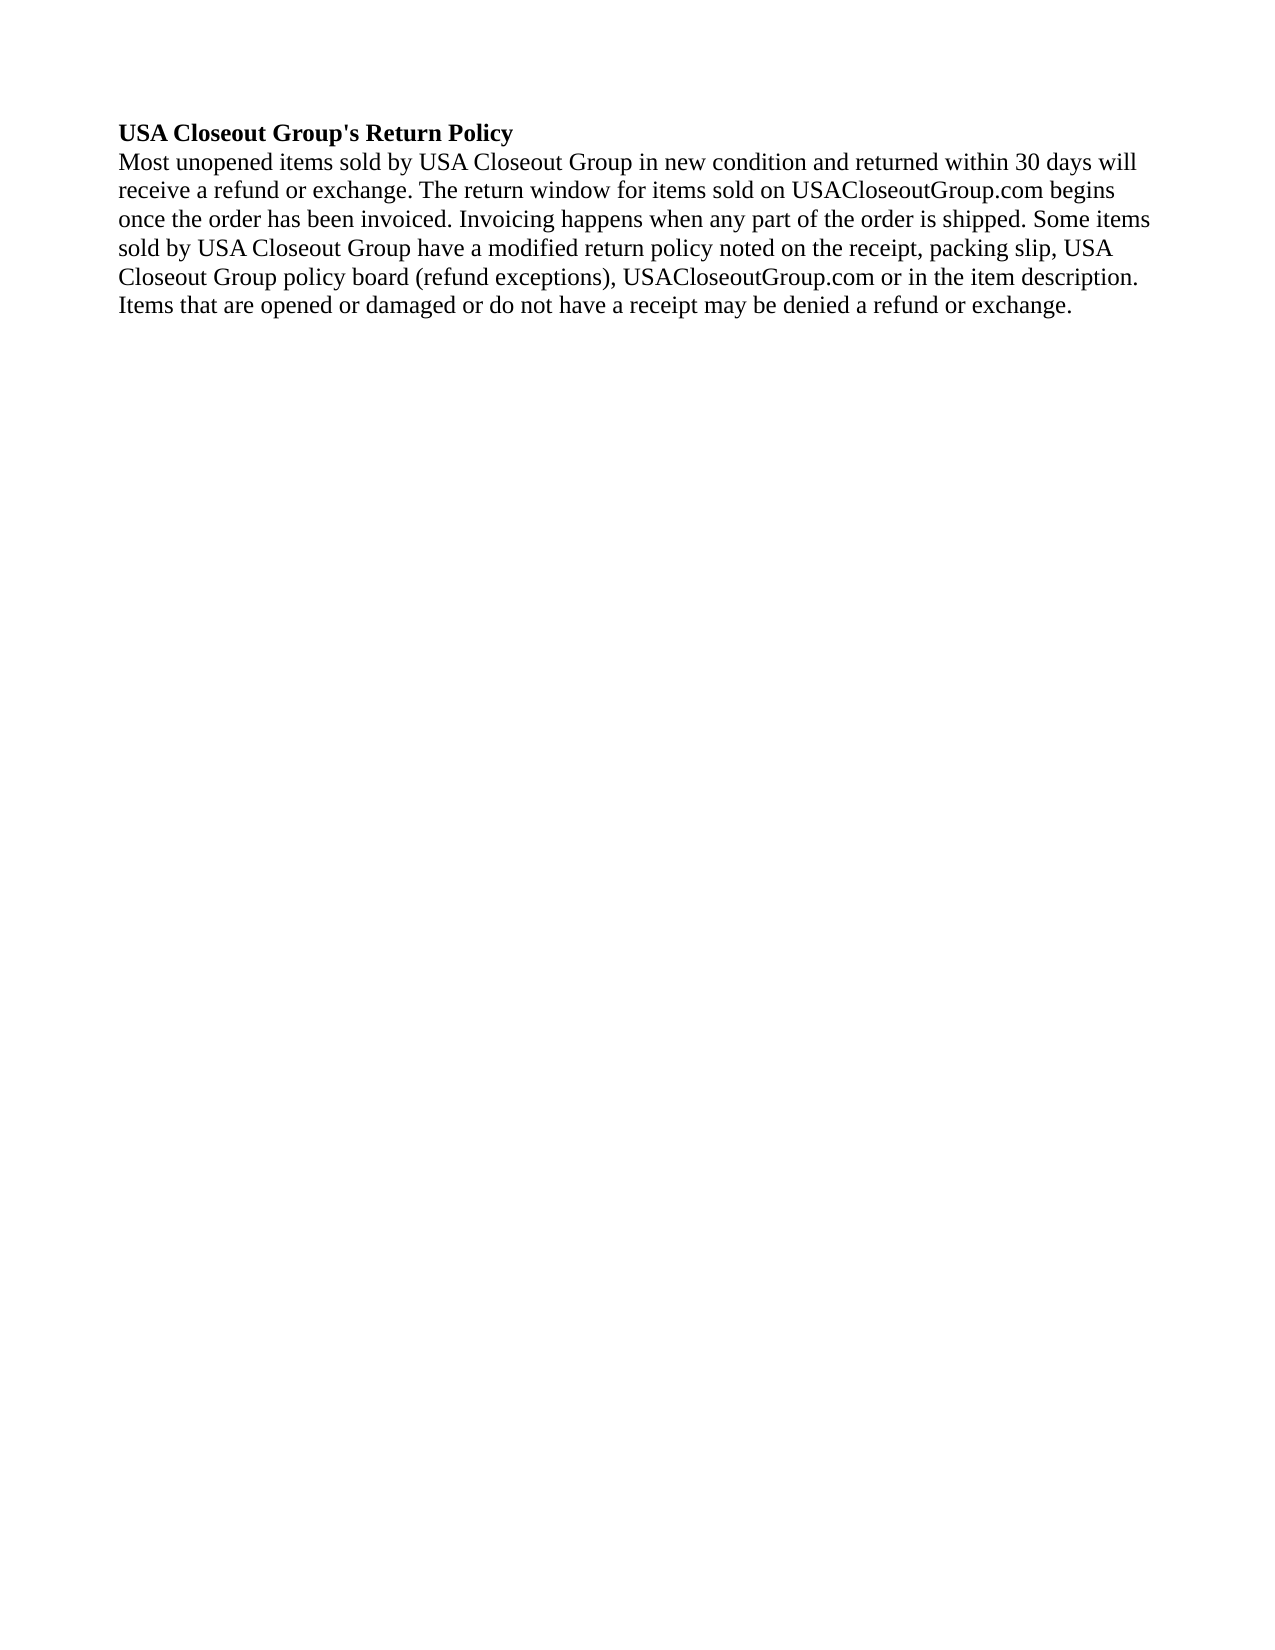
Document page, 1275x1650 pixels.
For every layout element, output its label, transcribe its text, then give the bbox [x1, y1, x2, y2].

text USA Closeout Group's Return Policy Most unopened items sold by USA Closeout Group in new condition and returned within 30 days will receive a refund or exchange. The return window for items sold on USACloseoutGroup.com begins once the order has been invoiced. Invoicing happens when any part of the order is shipped. Some items sold by USA Closeout Group have a modified return policy noted on the receipt, packing slip, USA Closeout Group policy board (refund exceptions), USACloseoutGroup.com or in the item description. Items that are opened or damaged or do not have a receipt may be denied a refund or exchange. [118, 118, 1157, 319]
